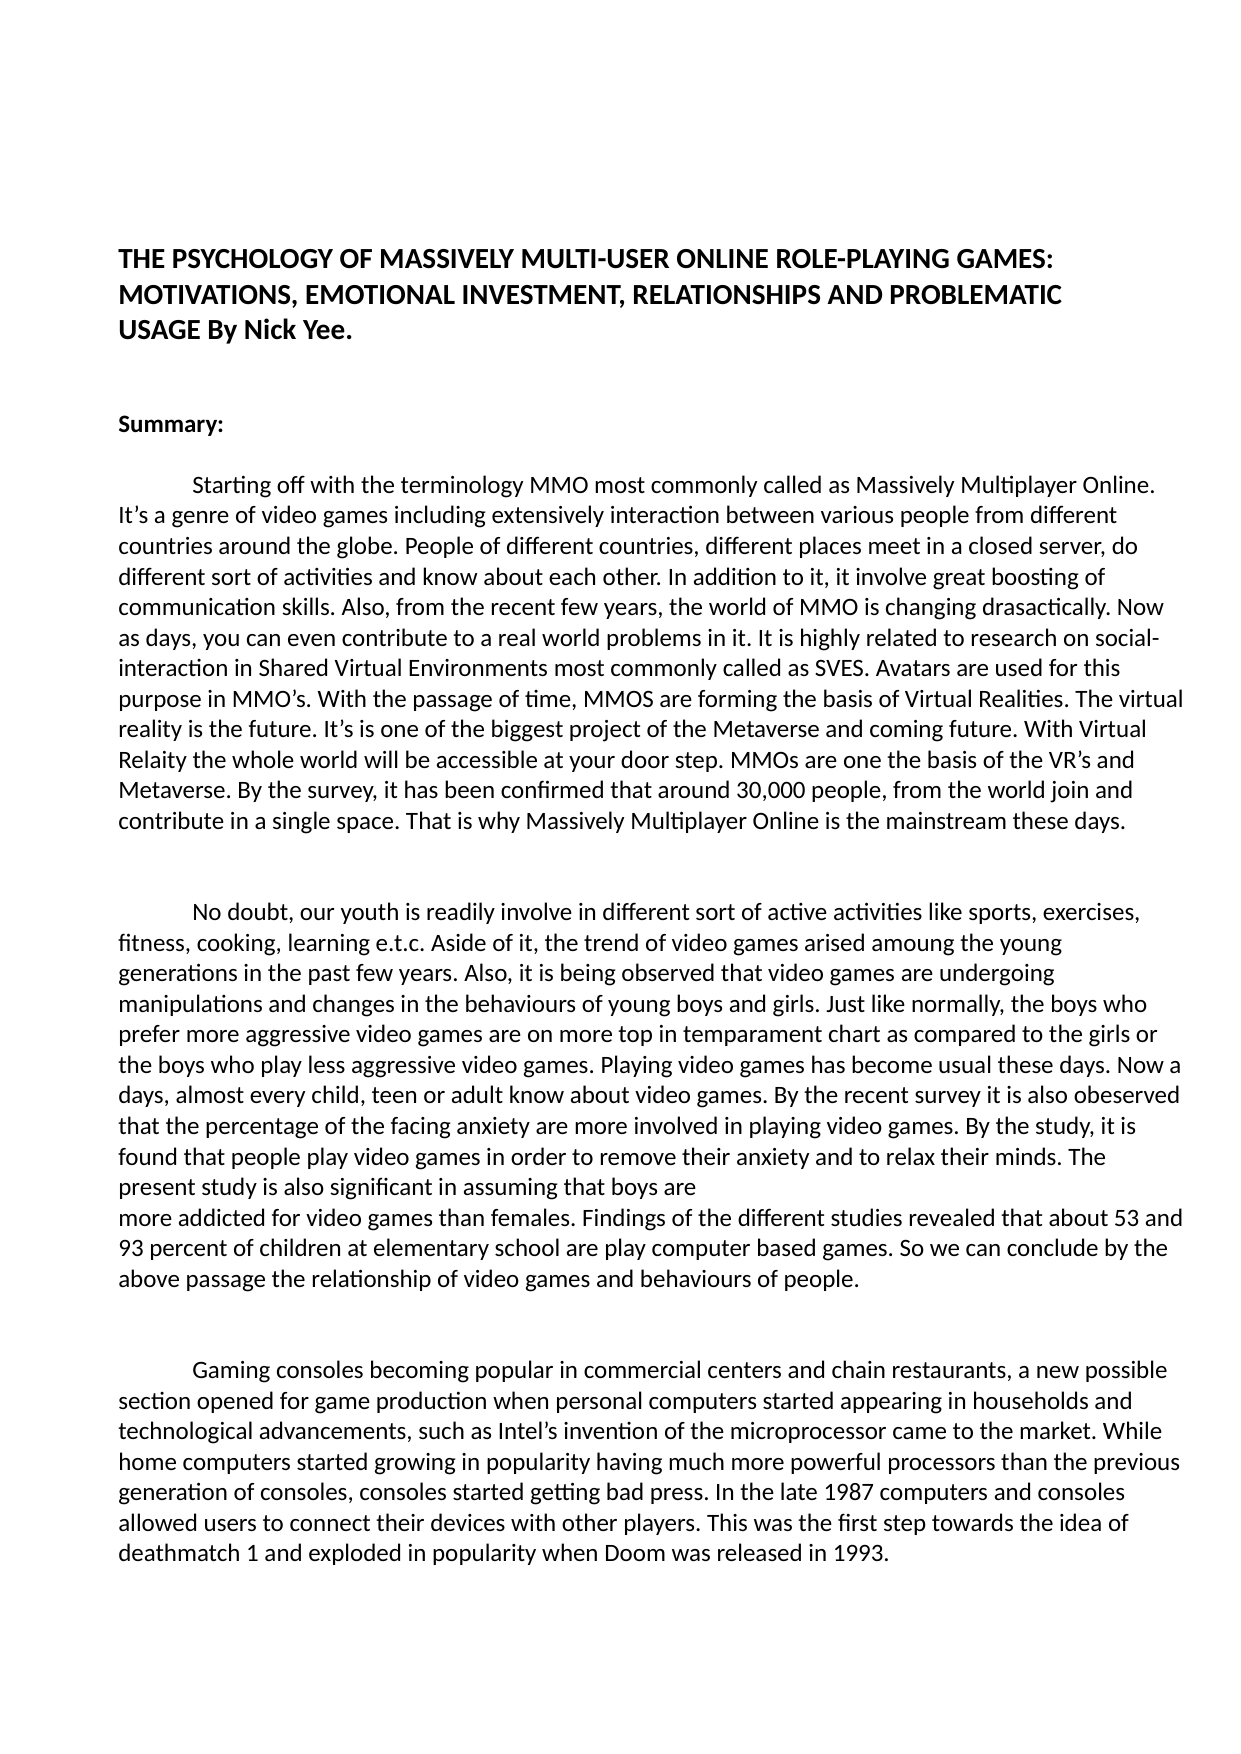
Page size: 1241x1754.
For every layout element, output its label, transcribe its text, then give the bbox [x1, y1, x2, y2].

text more addicted for video games than females. Findings of the different studies revealed that about 53 and 93 percent of children at elementary school are play computer based games. So we can conclude by the above passage the relationship of video games and behaviours of people. [118, 1202, 1188, 1293]
text Starting off with the terminology MMO most commonly called as Massively Multiplayer Online. It’s a genre of video games including extensively interaction between various people from different countries around the globe. People of different countries, different places meet in a closed server, do different sort of activities and know about each other. In addition to it, it involve great boosting of communication skills. Also, from the recent few years, the world of MMO is changing drasactically. Now as days, you can even contribute to a real world problems in it. It is highly related to research on social-interaction in Shared Virtual Environments most commonly called as SVES. Avatars are used for this purpose in MMO’s. With the passage of time, MMOS are forming the basis of Virtual Realities. The virtual reality is the future. It’s is one of the biggest project of the Metaverse and coming future. With Virtual Relaity the whole world will be accessible at your door step. MMOs are one the basis of the VR’s and Metaverse. By the survey, it has been confirmed that around 30,000 people, from the world join and contribute in a single space. That is why Massively Multiplayer Online is the mainstream these days. [118, 469, 1188, 835]
text Gaming consoles becoming popular in commercial centers and chain restaurants, a new possible section opened for game production when personal computers started appearing in households and technological advancements, such as Intel’s invention of the microprocessor came to the market. While home computers started growing in popularity having much more powerful processors than the previous generation of consoles, consoles started getting bad press. In the late 1987 computers and consoles allowed users to connect their devices with other players. This was the first step towards the idea of deathmatch 1 and exploded in popularity when Doom was released in 1993. [118, 1354, 1188, 1568]
text THE PSYCHOLOGY OF MASSIVELY MULTI-USER ONLINE ROLE-PLAYING GAMES: MOTIVATIONS, EMOTIONAL INVESTMENT, RELATIONSHIPS AND PROBLEMATIC USAGE By Nick Yee. [118, 240, 1122, 347]
text No doubt, our youth is readily involve in different sort of active activities like sports, exercises, fitness, cooking, learning e.t.c. Aside of it, the trend of video games arised amoung the young generations in the past few years. Also, it is being observed that video games are undergoing manipulations and changes in the behaviours of young boys and girls. Just like normally, the boys who prefer more aggressive video games are on more top in temparament chart as compared to the girls or the boys who play less aggressive video games. Playing video games has become usual these days. Now a days, almost every child, teen or adult know about video games. By the recent survey it is also obeserved that the percentage of the facing anxiety are more involved in playing video games. By the study, it is found that people play video games in order to remove their anxiety and to relax their minds. The present study is also significant in assuming that boys are [118, 896, 1188, 1202]
text Summary: [118, 408, 1122, 439]
